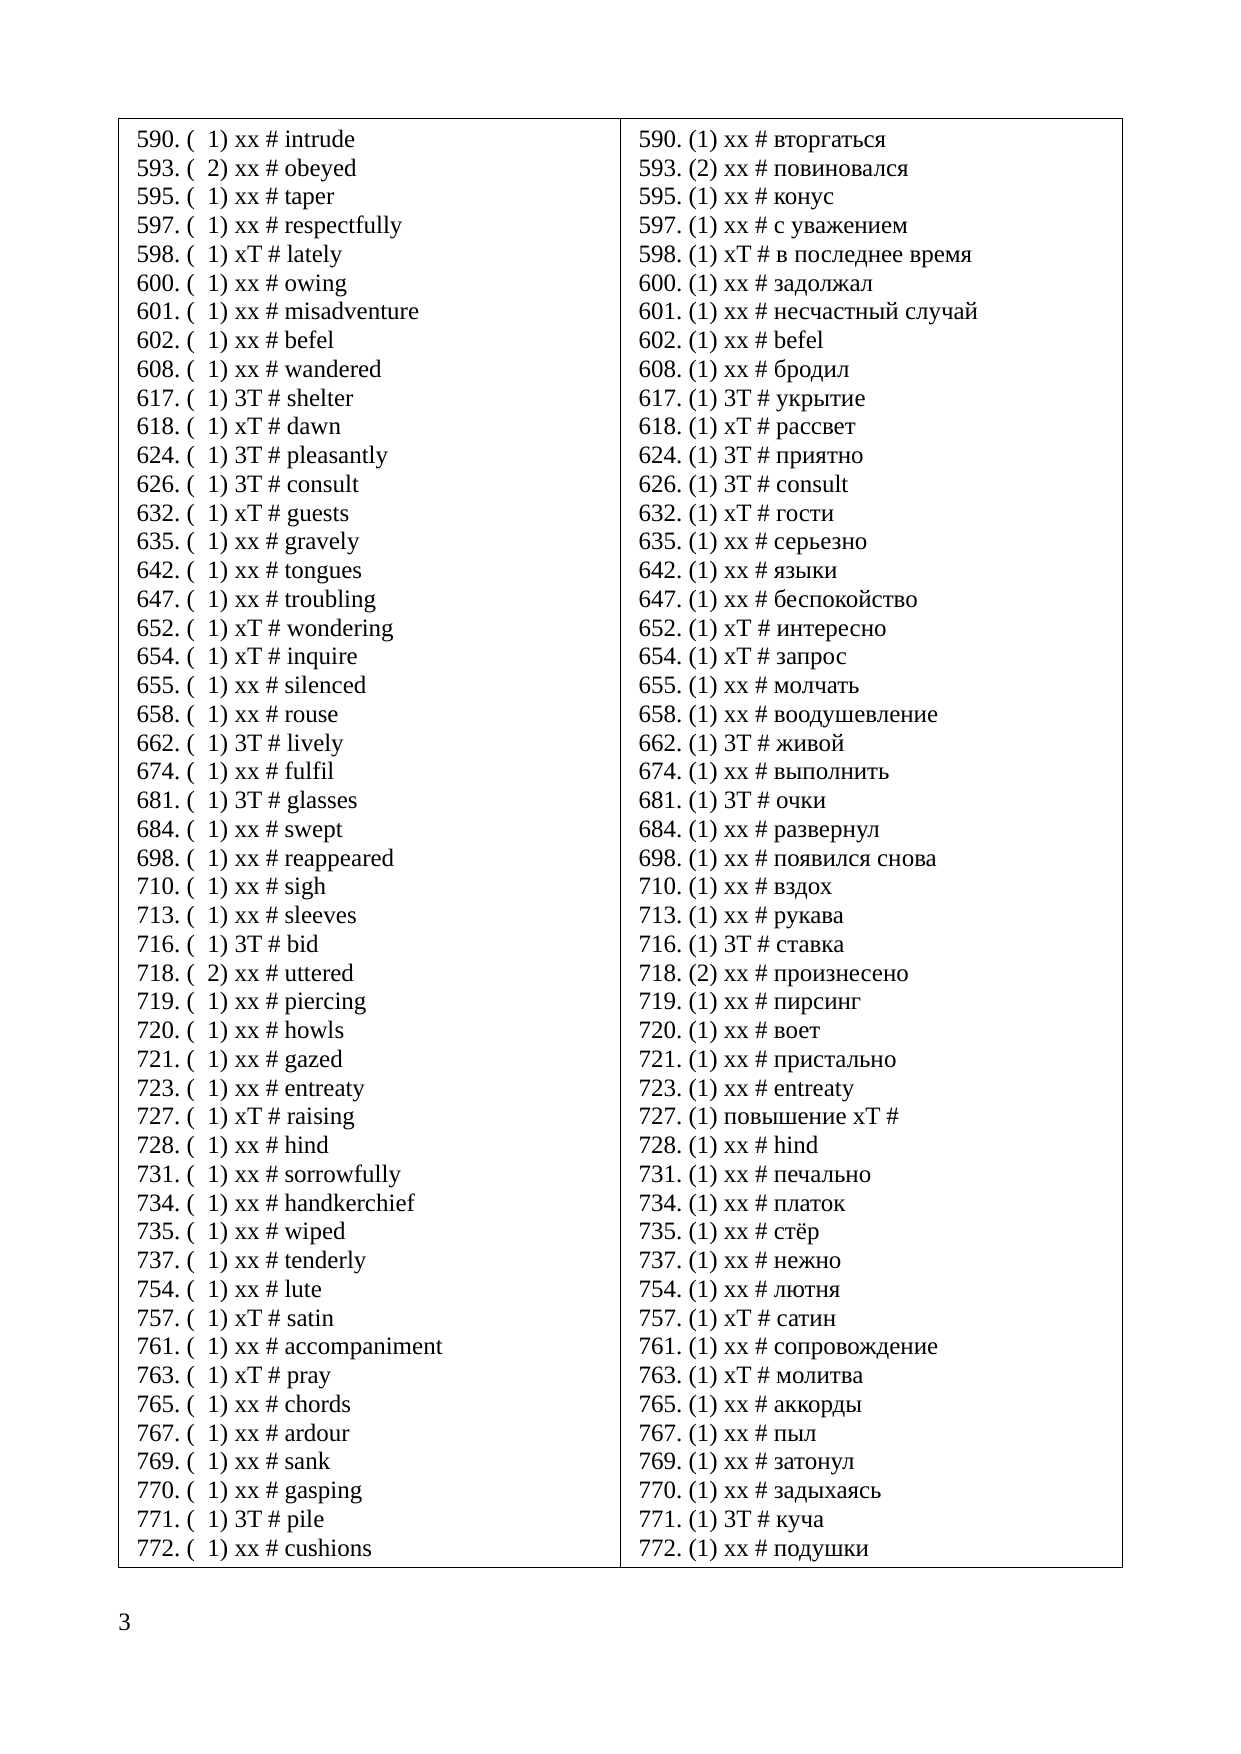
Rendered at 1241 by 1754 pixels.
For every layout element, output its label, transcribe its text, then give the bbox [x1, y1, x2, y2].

table_header 590. (1) xx # вторгаться 593. (2) хх # повиновался 595. (1) хх # конус 597. (1) xx # с уважением 598. (1) xT # в последнее время 600. (1) хх # задолжал 601. (1) хх # несчастный случай 602. (1) xx # befel 608. (1) хх # бродил 617. (1) 3T # укрытие 618. (1) xT # рассвет 624. (1) 3T # приятно 626. (1) 3T # consult 632. (1) xT # гости 635. (1) хх # серьезно 642. (1) xx # языки 647. (1) хх # беспокойство 652. (1) хТ # интересно 654. (1) xT # запрос 655. (1) хх # молчать 658. (1) хх # воодушевление 662. (1) 3T # живой 674. (1) хх # выполнить 681. (1) 3T # очки 684. (1) хх # развернул 698. (1) хх # появился снова 710. (1) хх # вздох 713. (1) хх # рукава 716. (1) 3T # ставка 718. (2) хх # произнесено 719. (1) хх # пирсинг 720. (1) хх # воет 721. (1) хх # пристально 723. (1) xx # entreaty 727. (1) повышение xT # 728. (1) xx # hind 731. (1) хх # печально 734. (1) хх # платок 735. (1) хх # стёр 737. (1) хх # нежно 754. (1) хх # лютня 757. (1) хТ # сатин 761. (1) хх # сопровождение 763. (1) xT # молитва 765. (1) хх # аккорды 767. (1) хх # пыл 769. (1) хх # затонул 770. (1) хх # задыхаясь 771. (1) 3T # куча 772. (1) хх # подушки [621, 119, 1122, 1567]
table_header 590. ( 1) xx # intrude 593. ( 2) xx # obeyed 595. ( 1) xx # taper 597. ( 1) xx # respectfully 598. ( 1) xT # lately 600. ( 1) xx # owing 601. ( 1) xx # misadventure 602. ( 1) xx # befel 608. ( 1) xx # wandered 617. ( 1) 3T # shelter 618. ( 1) xT # dawn 624. ( 1) 3T # pleasantly 626. ( 1) 3T # consult 632. ( 1) xT # guests 635. ( 1) xx # gravely 642. ( 1) xx # tongues 647. ( 1) xx # troubling 652. ( 1) xT # wondering 654. ( 1) xT # inquire 655. ( 1) xx # silenced 658. ( 1) xx # rouse 662. ( 1) 3T # lively 674. ( 1) xx # fulfil 681. ( 1) 3T # glasses 684. ( 1) xx # swept 698. ( 1) xx # reappeared 710. ( 1) xx # sigh 713. ( 1) xx # sleeves 716. ( 1) 3T # bid 718. ( 2) xx # uttered 719. ( 1) xx # piercing 720. ( 1) xx # howls 721. ( 1) xx # gazed 723. ( 1) xx # entreaty 727. ( 1) xT # raising 728. ( 1) xx # hind 731. ( 1) xx # sorrowfully 734. ( 1) xx # handkerchief 735. ( 1) xx # wiped 737. ( 1) xx # tenderly 754. ( 1) xx # lute 757. ( 1) xT # satin 761. ( 1) xx # accompaniment 763. ( 1) xT # pray 765. ( 1) xx # chords 767. ( 1) xx # ardour 769. ( 1) xx # sank 770. ( 1) xx # gasping 771. ( 1) 3T # pile 772. ( 1) xx # cushions [119, 119, 620, 1567]
